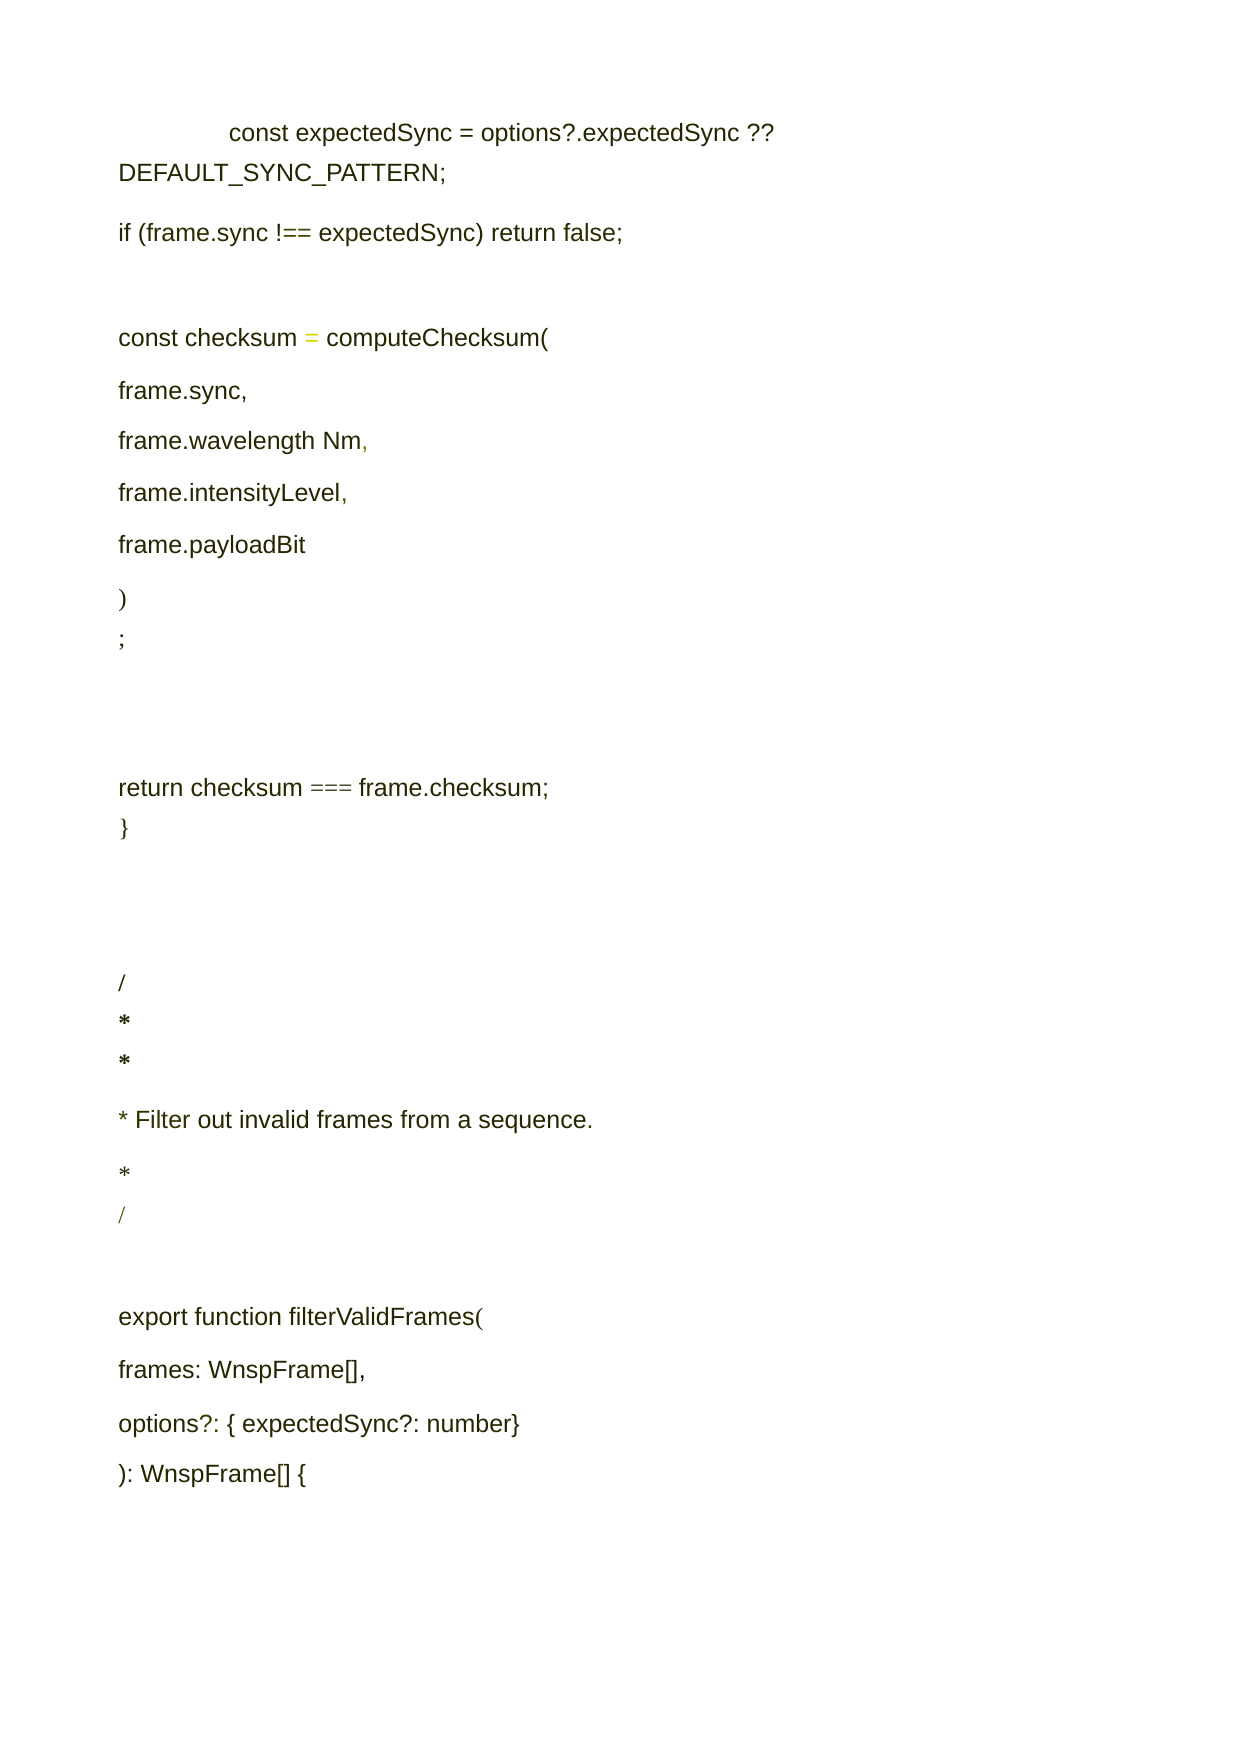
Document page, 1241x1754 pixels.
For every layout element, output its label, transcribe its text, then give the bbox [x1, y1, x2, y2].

text const checksum = computeChecksum( [118, 323, 823, 352]
text return checksum === frame.checksum; [118, 773, 816, 802]
text frame.wavelength Nm, [118, 426, 524, 454]
text const expectedSync = options?.expectedSync ?? DEFAULT_SYNC_PATTERN; [118, 118, 992, 186]
text options?: { expectedSync?: number} [118, 1409, 767, 1438]
text ); [118, 583, 123, 691]
text ): WnspFrame[] { [118, 1459, 380, 1488]
text * Filter out invalid frames from a sequence. [118, 1105, 881, 1134]
text export function filterValidFrames( [118, 1302, 703, 1331]
text if (frame.sync !== expectedSync) return false; [118, 218, 933, 247]
text /** [118, 968, 132, 1076]
text frame.intensityLevel, [118, 478, 498, 506]
text frame.sync, [118, 376, 333, 405]
text frame.payloadBit [118, 530, 433, 558]
text frames: WnspFrame[], [118, 1355, 499, 1384]
text */ [118, 1160, 122, 1268]
